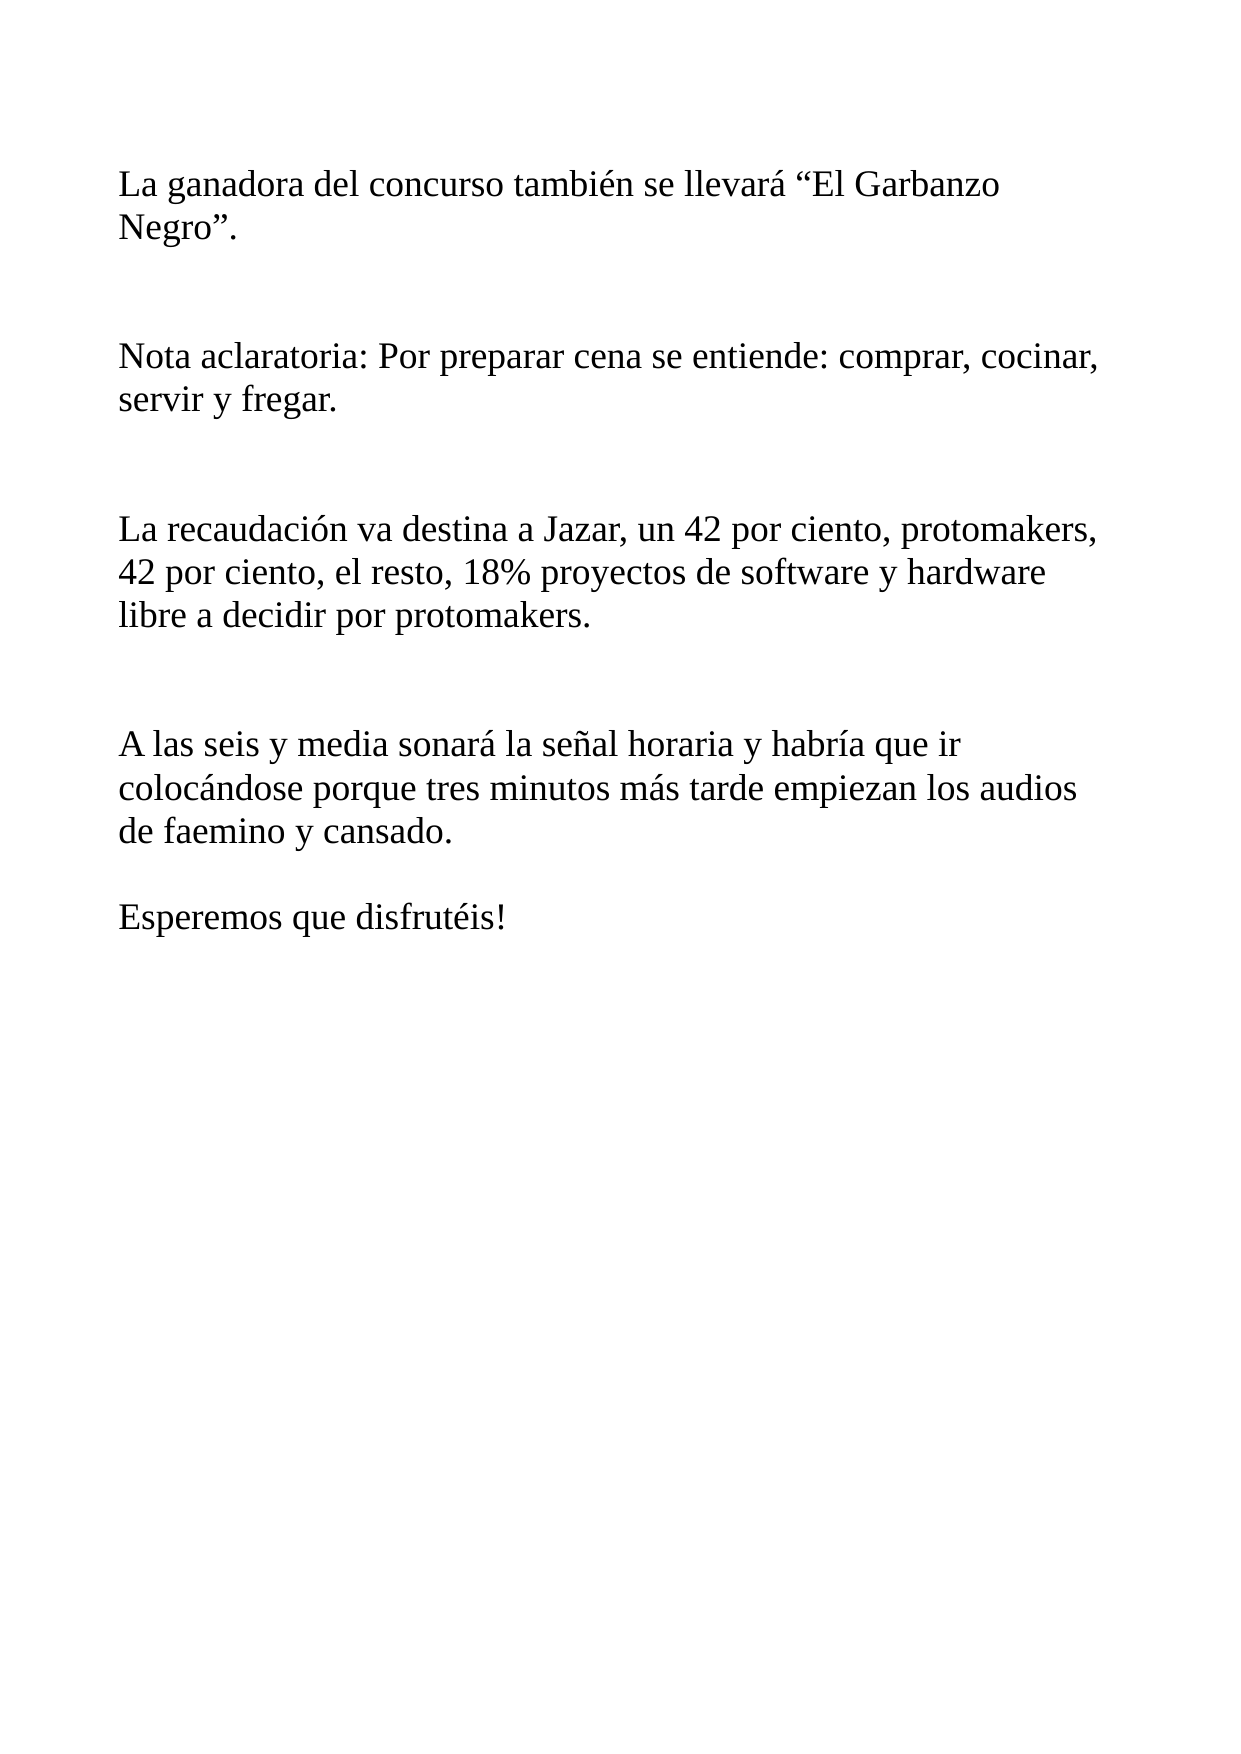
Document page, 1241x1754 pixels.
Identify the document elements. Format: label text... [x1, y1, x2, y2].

text La recaudación va destina a Jazar, un 42 por ciento, protomakers, 42 por ciento, el resto, 18% proyectos de software y hardware libre a decidir por protomakers. [118, 506, 1122, 636]
text Nota aclaratoria: Por preparar cena se entiende: comprar, cocinar, servir y fregar. [118, 334, 1122, 420]
text Esperemos que disfrutéis! [118, 894, 1122, 937]
text La ganadora del concurso también se llevará “El Garbanzo Negro”. [118, 161, 1122, 247]
text A las seis y media sonará la señal horaria y habría que ir colocándose porque tres minutos más tarde empiezan los audios de faemino y cansado. [118, 722, 1122, 851]
